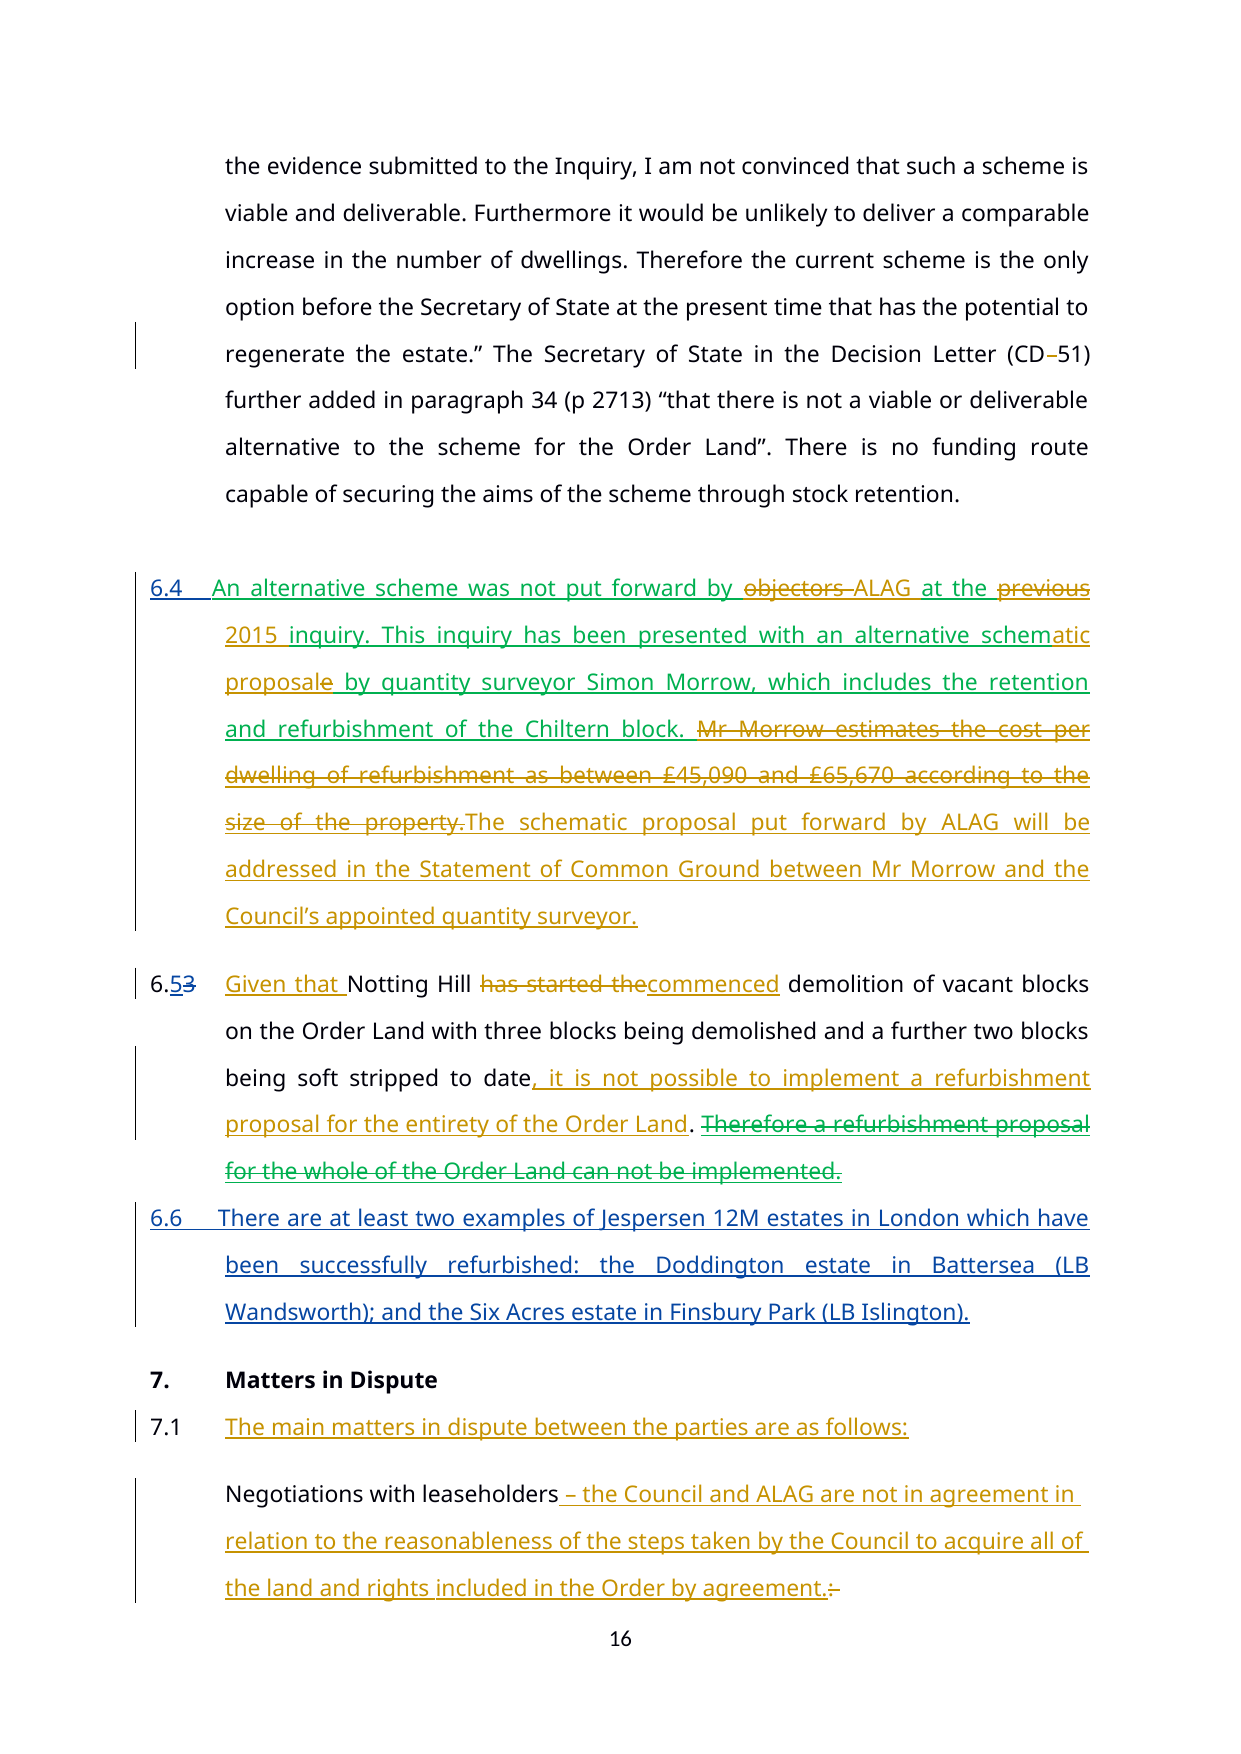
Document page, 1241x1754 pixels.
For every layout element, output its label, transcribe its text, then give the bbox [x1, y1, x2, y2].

text 7.1 The main matters in dispute between the parties are as follows: [150, 1410, 1090, 1442]
list been successfully refurbished: the Doddington estate in Battersea (LB Wandsworth); and the Six Acres estate in Finsbury Park (LB Islington). [150, 1230, 1090, 1327]
text the evidence submitted to the Inquiry, I am not convinced that such a scheme is viable and deliverable. Furthermore it would be unlikely to deliver a comparable increase in the number of dwellings. Therefore the current scheme is the only option before the Secretary of State at the present time that has the potential to regenerate the estate.” The Secretary of State in the Decision Letter (CD51) further added in paragraph 34 (p 2713) “that there is not a viable or deliverable alternative to the scheme for the Order Land”. There is no funding route capable of securing the aims of the scheme through stock retention. [150, 150, 1090, 509]
text Negotiations with leaseholders – the Council and ALAG are not in agreement in relation to the reasonableness of the steps taken by the Council to acquire all of the land and rights included in the Order by agreement. [225, 1478, 1090, 1603]
list 6.5 Given that Notting Hill commenced demolition of vacant blocks on the Order Land with three blocks being demolished and a further two blocks being soft stripped to date, it is not possible to implement a refurbishment proposal for the entirety of the Order Land. Therefore a refurbishment proposal for the whole of the Order Land can not be implemented. [150, 968, 1090, 1186]
text 7. Matters in Dispute [150, 1363, 1090, 1395]
text 6.4 An alternative scheme was not put forward by ALAG at the 2015 inquiry. This inquiry has been presented with an alternative schematic proposal by quantity surveyor Simon Morrow, which includes the retention and refurbishment of the Chiltern block. The schematic proposal put forward by ALAG will be addressed in the Statement of Common Ground between Mr Morrow and the Council’s appointed quantity surveyor. [150, 599, 1090, 931]
list 6.6 There are at least two examples of Jespersen 12M estates in London which have [150, 1202, 1090, 1229]
text 6.4 An alternative scheme was not put forward by ALAG at the 2015 inquiry. This inquiry has been presented with an alternative schematic proposal by quantity surveyor Simon Morrow, which includes the retention and refurbishment of the Chiltern block. The schematic proposal put forward by ALAG will be addressed in the Statement of Common Ground between Mr Morrow and the Council’s appointed quantity surveyor. [150, 572, 1090, 598]
